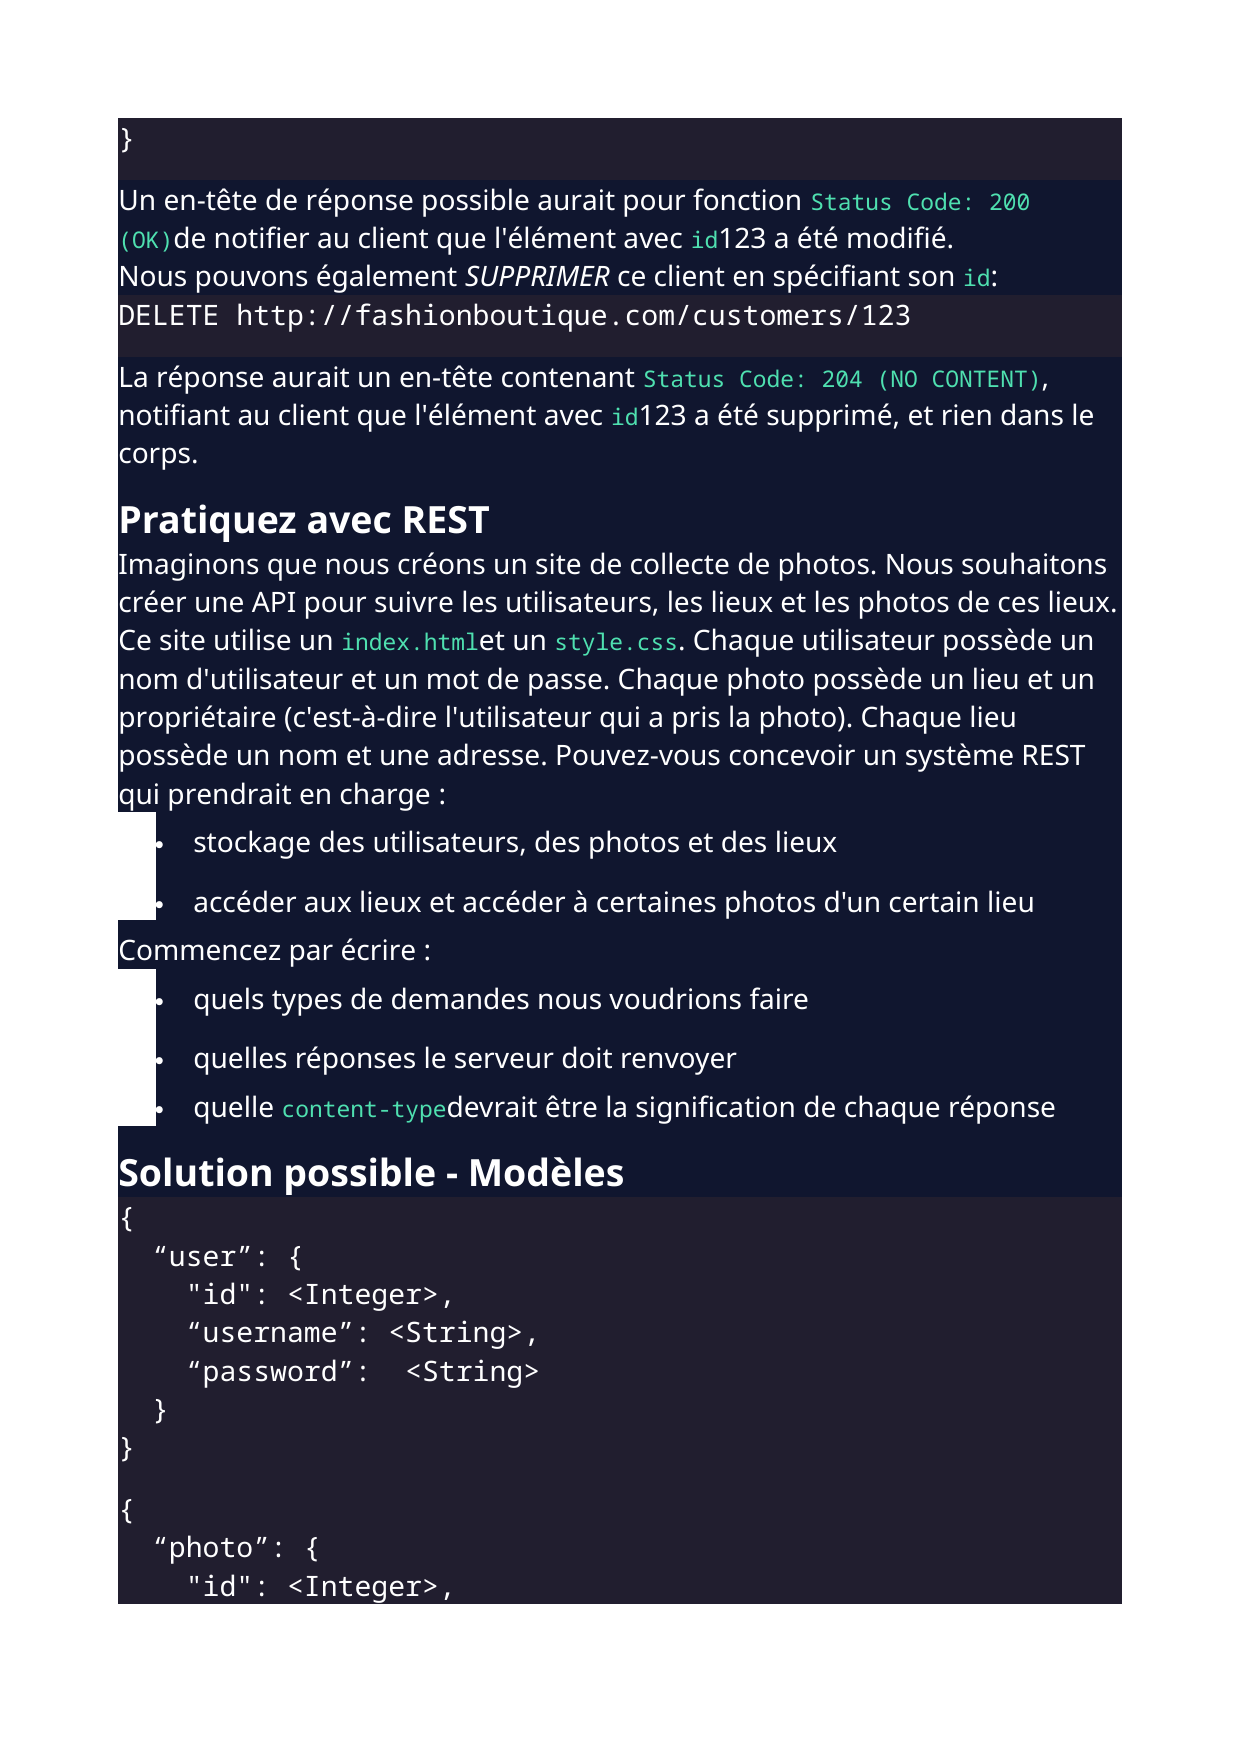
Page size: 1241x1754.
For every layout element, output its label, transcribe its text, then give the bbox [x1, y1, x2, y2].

text DELETE http://fashionboutique.com/customers/123 [118, 295, 1122, 357]
text La réponse aurait un en-tête contenant Status Code: 204 (NO CONTENT), notifiant au client que l'élément avec id123 a été supprimé, et rien dans le corps. [118, 357, 1122, 472]
text } [118, 118, 1122, 180]
list stockage des utilisateurs, des photos et des lieux [156, 823, 1122, 861]
text { “photo”: { "id": <Integer>, [118, 1489, 1122, 1604]
list quels types de demandes nous voudrions faire [156, 979, 1122, 1018]
list accéder aux lieux et accéder à certaines photos d'un certain lieu [156, 882, 1122, 920]
list quelle content-typedevrait être la signification de chaque réponse [156, 1087, 1122, 1126]
text Un en-tête de réponse possible aurait pour fonction Status Code: 200 (OK)de notifier au client que l'élément avec id123 a été modifié. [118, 180, 1122, 257]
list quelles réponses le serveur doit renvoyer [156, 1038, 1122, 1077]
text Imaginons que nous créons un site de collecte de photos. Nous souhaitons créer une API pour suivre les utilisateurs, les lieux et les photos de ces lieux. Ce site utilise un index.htmlet un style.css. Chaque utilisateur possède un nom d'utilisateur et un mot de passe. Chaque photo possède un lieu et un propriétaire (c'est-à-dire l'utilisateur qui a pris la photo). Chaque lieu possède un nom et une adresse. Pouvez-vous concevoir un système REST qui prendrait en charge : [118, 544, 1122, 812]
subtitle Pratiquez avec REST [118, 493, 1122, 544]
subtitle Solution possible - Modèles [118, 1146, 1122, 1197]
text Nous pouvons également SUPPRIMER ce client en spécifiant son id: [118, 257, 1122, 295]
text Commencez par écrire : [118, 931, 1122, 969]
text { “user”: { "id": <Integer>, “username”: <String>, “password”: <String> } } [118, 1197, 1122, 1489]
